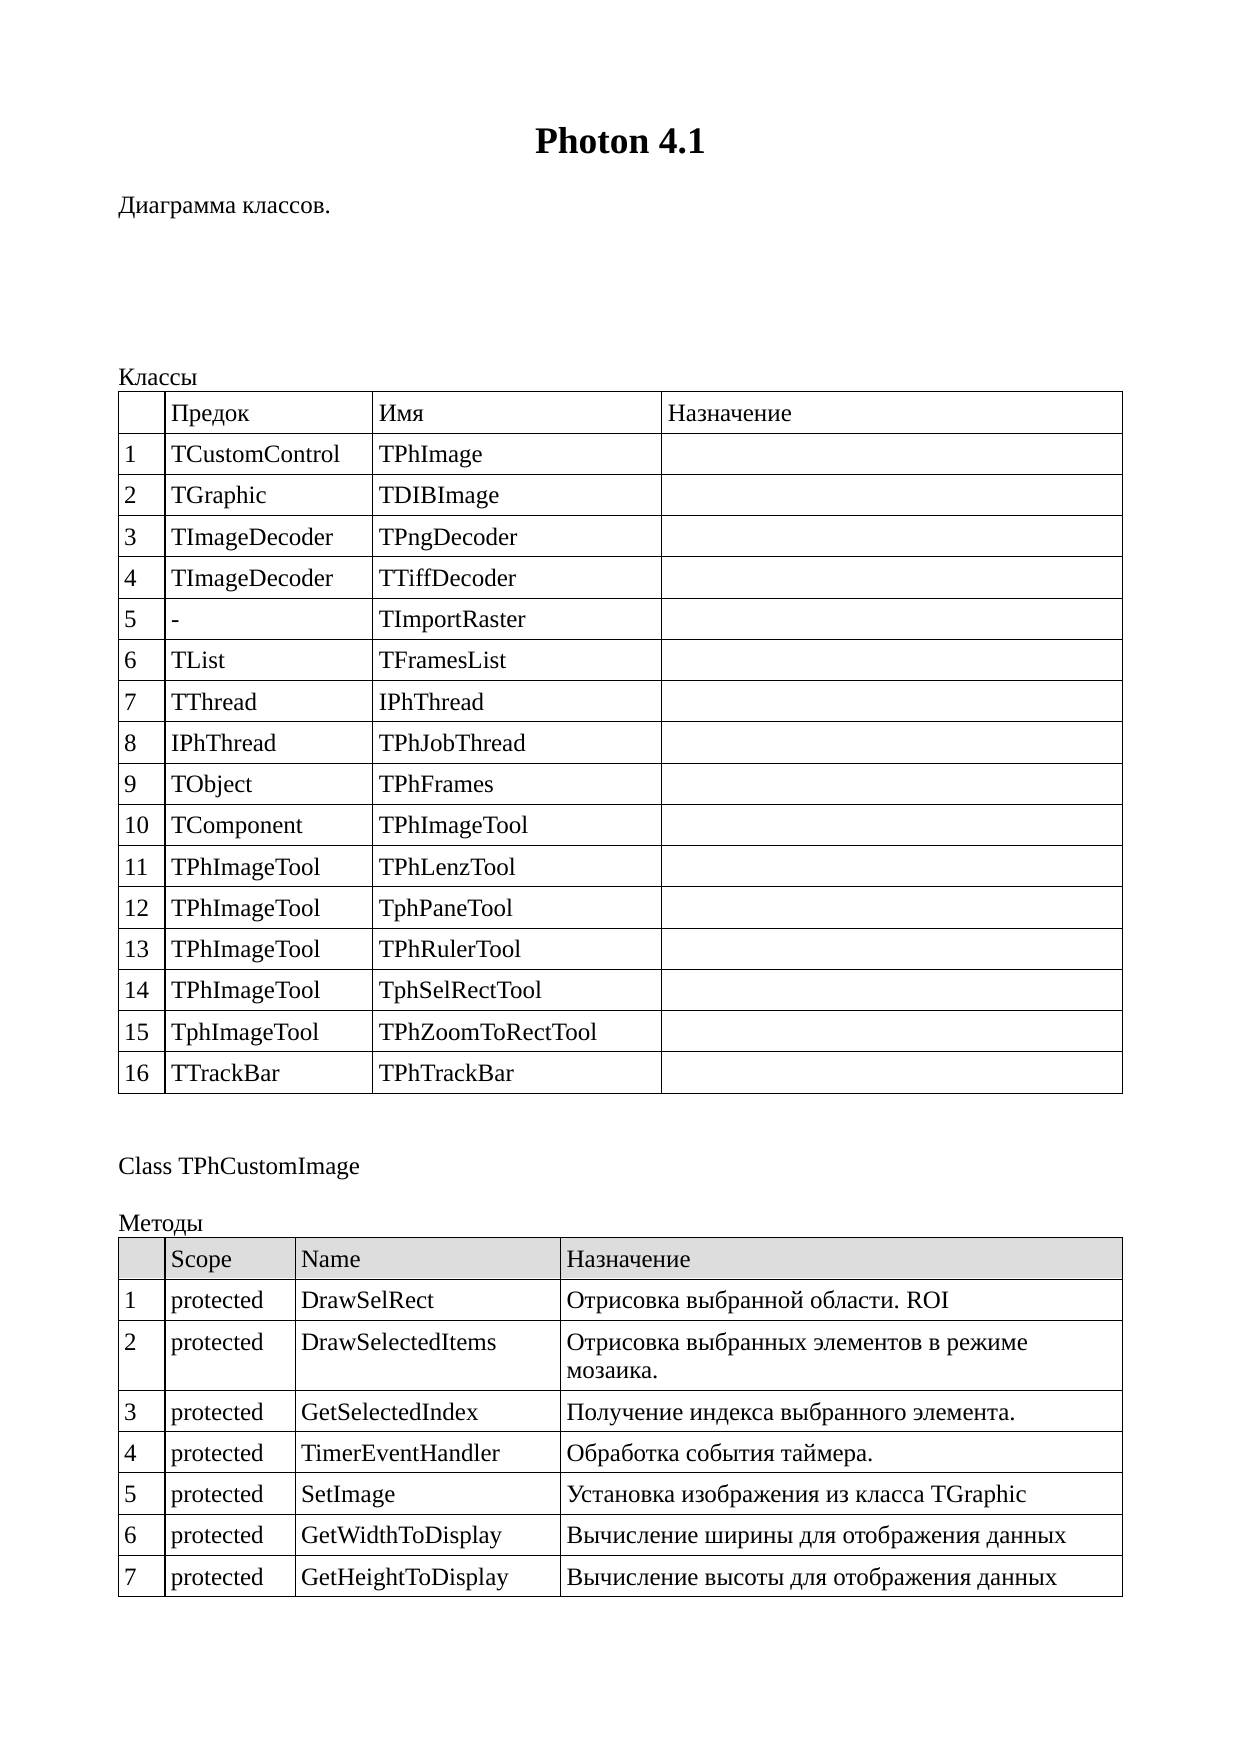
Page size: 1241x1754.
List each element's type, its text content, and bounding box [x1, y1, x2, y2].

table_cell - [166, 599, 372, 639]
table_cell TDIBImage [373, 475, 661, 515]
table_cell 2 [119, 475, 164, 515]
table_cell [662, 640, 1122, 680]
table_cell 2 [119, 1321, 164, 1390]
table_cell TPhFrames [373, 764, 661, 804]
table_header Name [296, 1238, 560, 1278]
table_header [119, 392, 164, 432]
table_cell [662, 970, 1122, 1010]
text Методы [118, 1208, 1122, 1237]
table_cell [662, 599, 1122, 639]
table_cell 3 [119, 516, 164, 556]
table_cell [662, 722, 1122, 762]
table_header Назначение [561, 1238, 1122, 1278]
table_cell 7 [119, 681, 164, 721]
table_cell Установка изображения из класса TGraphic [561, 1473, 1122, 1513]
table_cell [662, 887, 1122, 927]
table_cell SetImage [296, 1473, 560, 1513]
table_cell TPhImageTool [166, 929, 372, 969]
table_cell protected [166, 1321, 295, 1390]
table_cell [662, 846, 1122, 886]
table_cell IPhThread [166, 722, 372, 762]
table_cell Вычисление ширины для отображения данных [561, 1515, 1122, 1555]
table_cell IPhThread [373, 681, 661, 721]
table_cell TPhTrackBar [373, 1052, 661, 1092]
table_cell TComponent [166, 805, 372, 845]
table_cell TphSelRectTool [373, 970, 661, 1010]
table_cell TImageDecoder [166, 516, 372, 556]
table_cell 4 [119, 557, 164, 597]
text Photon 4.1 [118, 118, 1122, 161]
table_cell 1 [119, 434, 164, 474]
table_cell 9 [119, 764, 164, 804]
table_cell GetHeightToDisplay [296, 1556, 560, 1596]
table_cell TPhImage [373, 434, 661, 474]
text Классы [118, 362, 1122, 391]
table_cell DrawSelRect [296, 1280, 560, 1320]
table_header Предок [166, 392, 372, 432]
table_cell 16 [119, 1052, 164, 1092]
table_cell Обработка события таймера. [561, 1432, 1122, 1472]
table_header Имя [373, 392, 661, 432]
table_cell TCustomControl [166, 434, 372, 474]
table_cell 6 [119, 640, 164, 680]
table_cell TPhZoomToRectTool [373, 1011, 661, 1051]
table_cell 4 [119, 1432, 164, 1472]
table_header Назначение [662, 392, 1122, 432]
text Class TPhCustomImage [118, 1151, 1122, 1180]
table_cell TPhImageTool [166, 846, 372, 886]
table_cell TPhRulerTool [373, 929, 661, 969]
table_cell 3 [119, 1391, 164, 1431]
table_cell [662, 516, 1122, 556]
table_cell [662, 475, 1122, 515]
table_cell TGraphic [166, 475, 372, 515]
table_cell [662, 805, 1122, 845]
table_cell 6 [119, 1515, 164, 1555]
table_cell 8 [119, 722, 164, 762]
table_cell 11 [119, 846, 164, 886]
table_cell TObject [166, 764, 372, 804]
table_cell GetWidthToDisplay [296, 1515, 560, 1555]
table_cell [662, 1052, 1122, 1092]
table_cell TTrackBar [166, 1052, 372, 1092]
table_cell protected [166, 1432, 295, 1472]
table_cell TphPaneTool [373, 887, 661, 927]
table_header Scope [166, 1238, 295, 1278]
table_header [119, 1238, 164, 1278]
table_cell 7 [119, 1556, 164, 1596]
table_cell [662, 434, 1122, 474]
table_cell Отрисовка выбранных элементов в режиме мозаика. [561, 1321, 1122, 1390]
table_cell TPngDecoder [373, 516, 661, 556]
table_cell [662, 929, 1122, 969]
table_cell Вычисление высоты для отображения данных [561, 1556, 1122, 1596]
table_cell TList [166, 640, 372, 680]
text Диаграмма классов. [118, 190, 1122, 219]
table_cell [662, 681, 1122, 721]
table_cell Получение индекса выбранного элемента. [561, 1391, 1122, 1431]
table_cell protected [166, 1556, 295, 1596]
table_cell TImportRaster [373, 599, 661, 639]
table_cell 15 [119, 1011, 164, 1051]
table_cell GetSelectedIndex [296, 1391, 560, 1431]
table_cell 14 [119, 970, 164, 1010]
table_cell protected [166, 1515, 295, 1555]
table_cell 5 [119, 1473, 164, 1513]
table_cell [662, 557, 1122, 597]
table_cell TphImageTool [166, 1011, 372, 1051]
table_cell TPhImageTool [373, 805, 661, 845]
table_cell protected [166, 1280, 295, 1320]
table_cell 12 [119, 887, 164, 927]
table_cell 13 [119, 929, 164, 969]
table_cell TImageDecoder [166, 557, 372, 597]
table_cell TPhImageTool [166, 887, 372, 927]
table_cell TPhLenzTool [373, 846, 661, 886]
table_cell 10 [119, 805, 164, 845]
table_cell 1 [119, 1280, 164, 1320]
table_cell TPhImageTool [166, 970, 372, 1010]
table_cell TThread [166, 681, 372, 721]
table_cell Отрисовка выбранной области. ROI [561, 1280, 1122, 1320]
table_cell DrawSelectedItems [296, 1321, 560, 1390]
table_cell [662, 764, 1122, 804]
table_cell TTiffDecoder [373, 557, 661, 597]
table_cell [662, 1011, 1122, 1051]
table_cell protected [166, 1473, 295, 1513]
table_cell protected [166, 1391, 295, 1431]
table_cell TimerEventHandler [296, 1432, 560, 1472]
table_cell TPhJobThread [373, 722, 661, 762]
table_cell TFramesList [373, 640, 661, 680]
table_cell 5 [119, 599, 164, 639]
